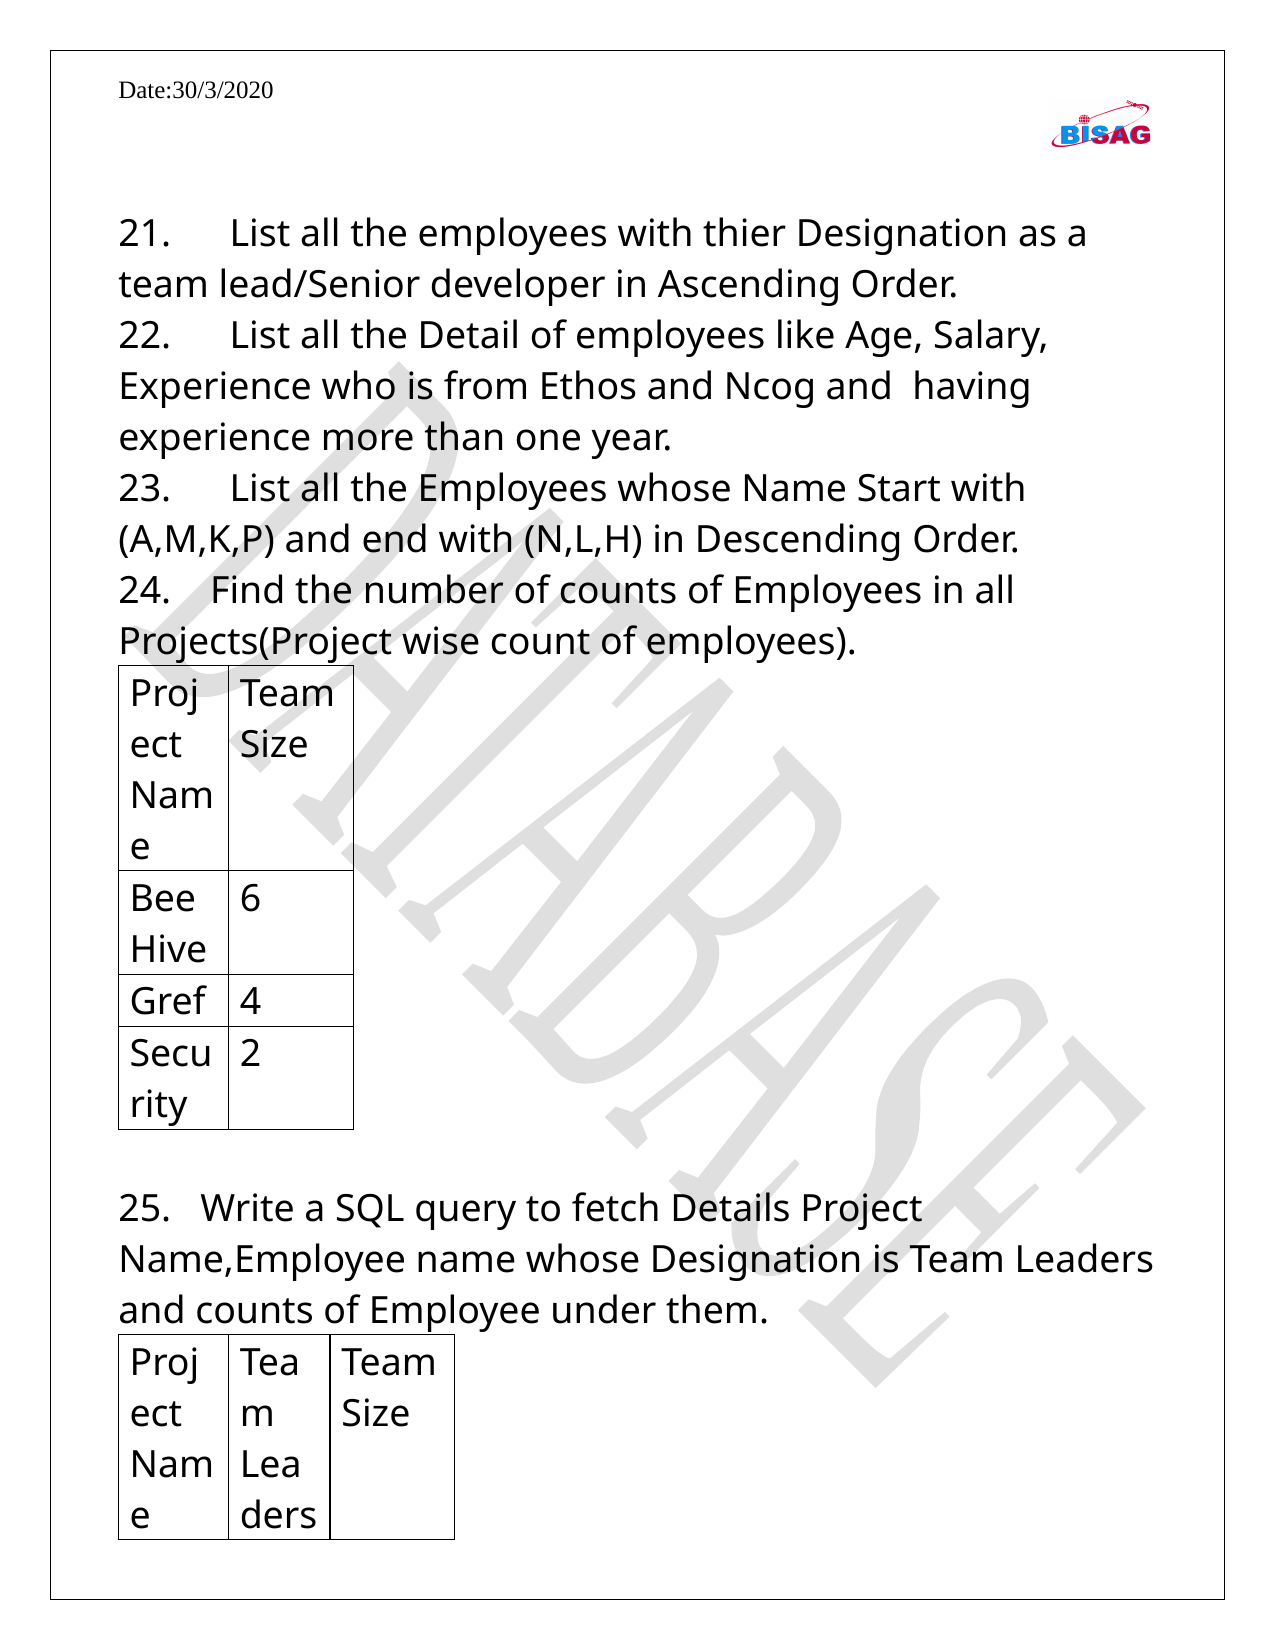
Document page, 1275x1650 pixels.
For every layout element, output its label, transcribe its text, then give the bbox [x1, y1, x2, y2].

text 23. List all the Employees whose Name Start with (A,M,K,P) and end with (N,L,H) in Descending Order. [118, 461, 323, 563]
table_header Team Size [331, 1335, 454, 1539]
text 21. List all the employees with thier Designation as a team lead/Senior developer in Ascending Order. [118, 206, 1157, 308]
table_header Project Name [119, 1335, 228, 1539]
table_header Team Size [229, 675, 353, 870]
table_cell Security [119, 1027, 228, 1129]
text 24. Find the number of counts of Employees in all Projects(Project wise count of employees). [602, 563, 1157, 665]
text 25. Write a SQL query to fetch Details Project Name,Employee name whose Designation is Team Leaders and counts of Employee under them. [118, 1181, 950, 1334]
text 24. Find the number of counts of Employees in all Projects(Project wise count of employees). [589, 627, 652, 665]
text 23. List all the Employees whose Name Start with (A,M,K,P) and end with (N,L,H) in Descending Order. [252, 461, 428, 563]
table_cell 4 [229, 975, 353, 1026]
text 24. Find the number of counts of Employees in all Projects(Project wise count of employees). [375, 563, 505, 665]
table_header Team Size [266, 739, 281, 756]
text 24. Find the number of counts of Employees in all Projects(Project wise count of employees). [118, 563, 221, 665]
text 25. Write a SQL query to fetch Details Project Name,Employee name whose Designation is Team Leaders and counts of Employee under them. [844, 1181, 1157, 1334]
table_cell Gref [119, 975, 228, 1026]
table_header Team Leaders [229, 1335, 329, 1539]
picture [1048, 98, 1154, 149]
text 23. List all the Employees whose Name Start with (A,M,K,P) and end with (N,L,H) in Descending Order. [391, 461, 1157, 563]
table_cell BeeHive [119, 871, 228, 973]
text 24. Find the number of counts of Employees in all Projects(Project wise count of employees). [280, 563, 477, 665]
table_header Project Name [119, 666, 228, 870]
text 24. Find the number of counts of Employees in all Projects(Project wise count of employees). [455, 563, 612, 665]
table_cell 2 [229, 1027, 353, 1129]
text 25. Write a SQL query to fetch Details Project Name,Employee name whose Designation is Team Leaders and counts of Employee under them. [758, 1181, 866, 1255]
text 22. List all the Detail of employees like Age, Salary, Experience who is from Ethos and Ncog and having experience more than one year. [118, 308, 1157, 461]
table_header Team Size [229, 666, 344, 739]
text 24. Find the number of counts of Employees in all Projects(Project wise count of employees). [175, 563, 359, 665]
table_cell 6 [229, 871, 353, 973]
